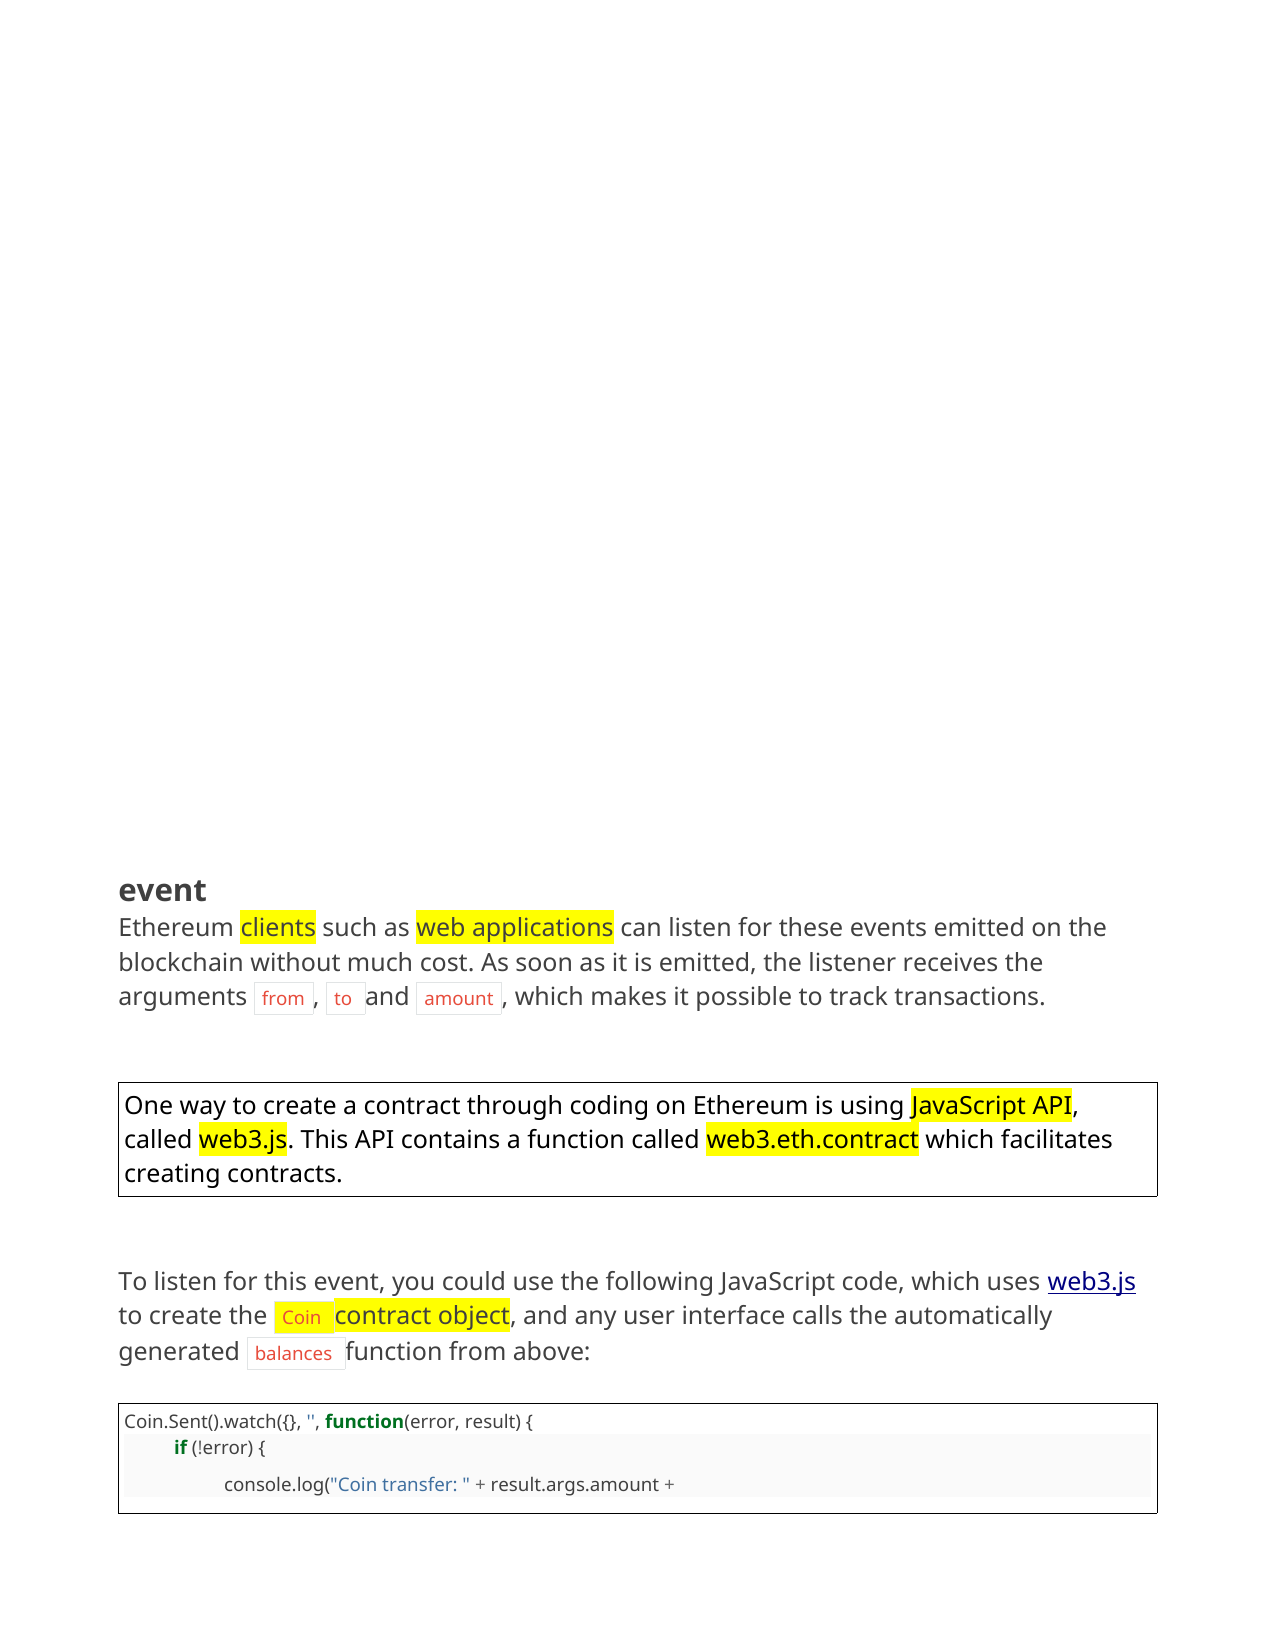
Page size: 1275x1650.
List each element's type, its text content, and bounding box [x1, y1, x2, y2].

table_header One way to create a contract through coding on Ethereum is using JavaScript API, called web3.js. This API contains a function called web3.eth.contract which facilitates creating contracts. [119, 1083, 1157, 1196]
table_header Coin.Sent().watch({}, '', function(error, result) { if (!error) { console.log("Coin transfer: " + result.args.amount + [119, 1404, 1157, 1513]
text event [118, 867, 1157, 910]
text To listen for this event, you could use the following JavaScript code, which uses web3.js to create the Coin contract object, and any user interface calls the automatically generated balances function from above: [118, 1264, 1157, 1369]
text Ethereum clients such as web applications can listen for these events emitted on the blockchain without much cost. As soon as it is emitted, the listener receives the arguments from, to and amount, which makes it possible to track transactions. [118, 910, 1157, 1014]
